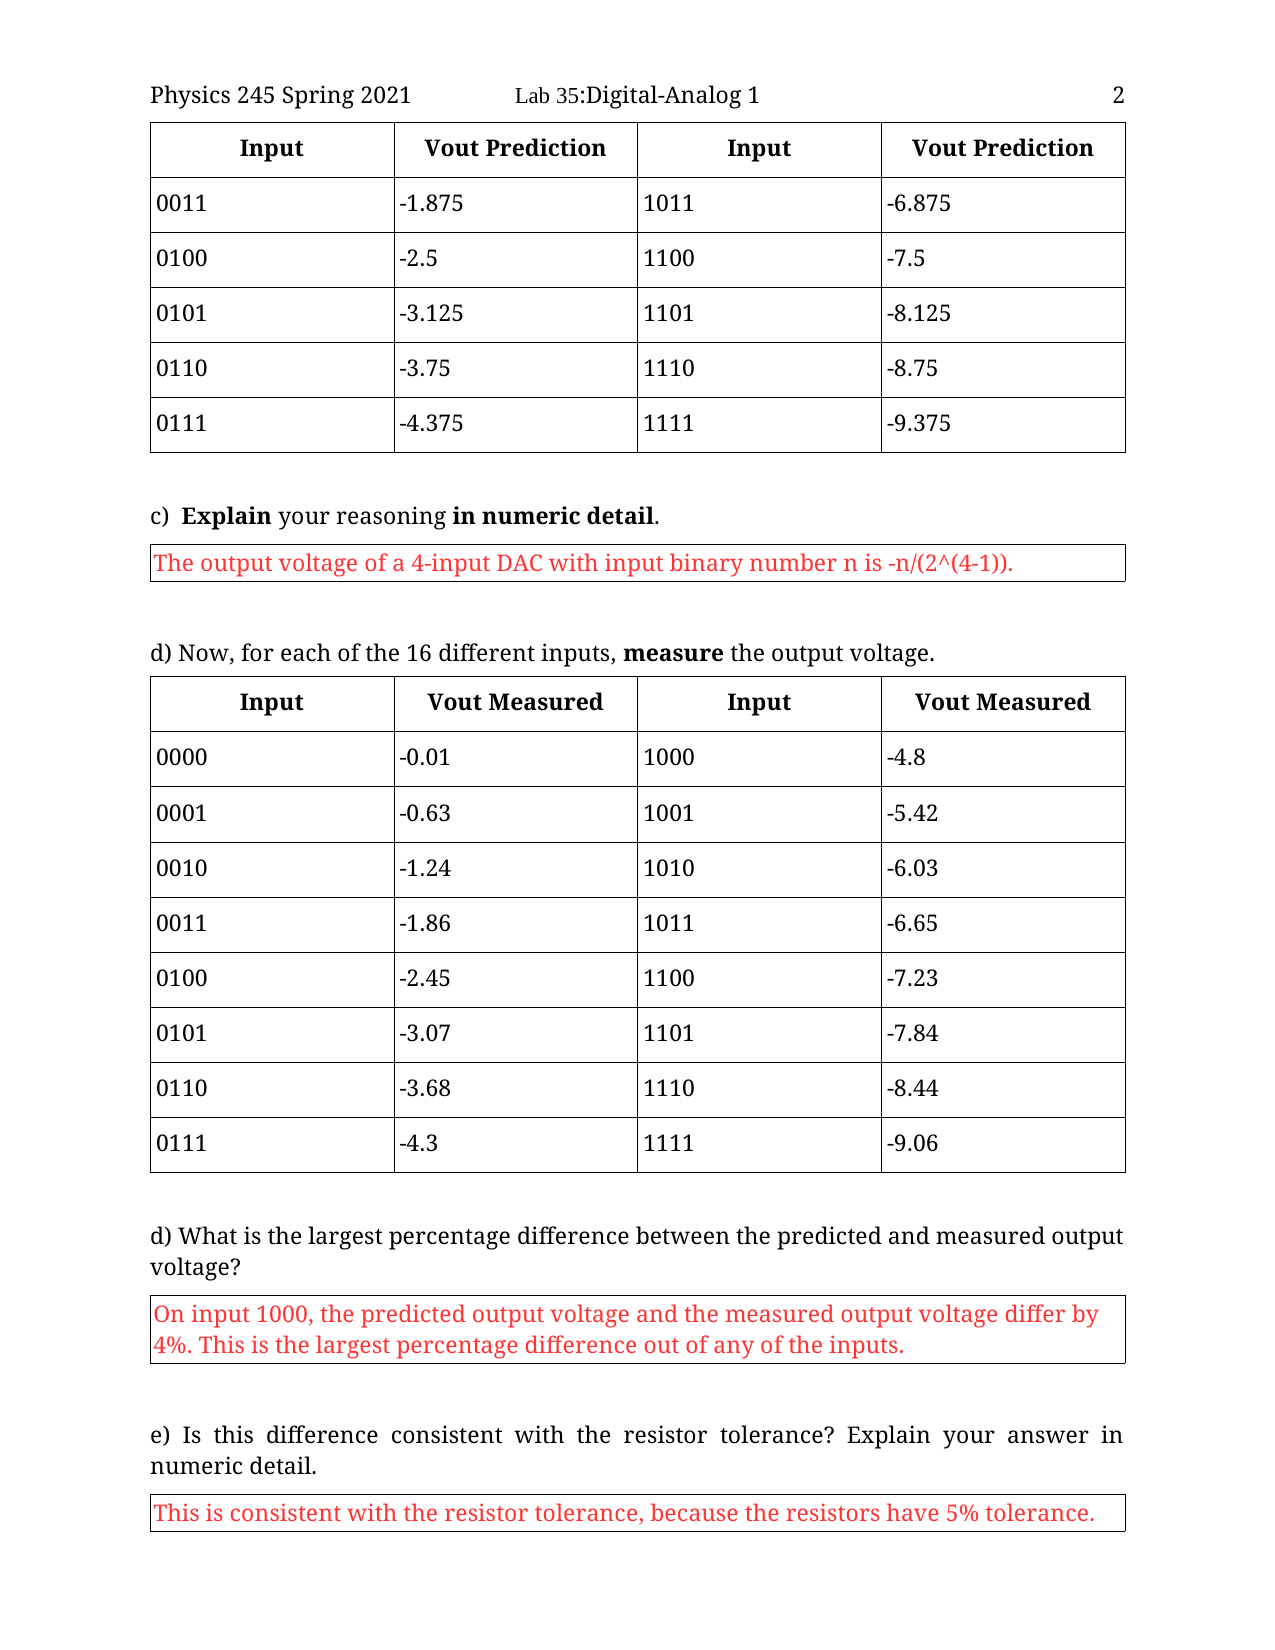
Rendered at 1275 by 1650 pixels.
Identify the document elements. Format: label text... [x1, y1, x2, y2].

table_cell 0101 [151, 1008, 394, 1062]
table_header Input [151, 123, 394, 177]
table_cell 1001 [638, 787, 881, 842]
text The output voltage of a 4-input DAC with input binary number n is -n/(2^(4-1)). [151, 545, 1125, 581]
table_cell 0111 [151, 398, 394, 452]
table_cell -7.23 [882, 953, 1125, 1007]
table_cell 0111 [151, 1118, 394, 1172]
table_cell -1.86 [395, 898, 637, 952]
table_cell -7.84 [882, 1008, 1125, 1062]
table_cell 1010 [638, 843, 881, 897]
table_cell -2.5 [395, 233, 637, 287]
table_cell -4.8 [882, 732, 1125, 786]
table_cell 1111 [638, 398, 881, 452]
table_header Input [151, 677, 394, 731]
table_cell 0100 [151, 953, 394, 1007]
text On input 1000, the predicted output voltage and the measured output voltage differ by 4%. This is the largest percentage difference out of any of the inputs. [151, 1296, 1125, 1363]
table_cell -8.75 [882, 343, 1125, 397]
table_header Vout Measured [882, 677, 1125, 731]
table_cell 1111 [638, 1118, 881, 1172]
table_cell -6.65 [882, 898, 1125, 952]
table_cell -3.75 [395, 343, 637, 397]
table_header Input [638, 677, 881, 731]
table_cell -3.07 [395, 1008, 637, 1062]
table_cell -1.24 [395, 843, 637, 897]
table_cell -5.42 [882, 787, 1125, 842]
table_header Vout Prediction [882, 123, 1125, 177]
table_header Vout Measured [395, 677, 637, 731]
table_cell -3.68 [395, 1063, 637, 1117]
table_cell 0011 [151, 898, 394, 952]
table_cell -1.875 [395, 178, 637, 232]
table_cell 1101 [638, 1008, 881, 1062]
table_cell 1100 [638, 233, 881, 287]
table_cell -9.375 [882, 398, 1125, 452]
table_cell -6.875 [882, 178, 1125, 232]
table_cell -8.125 [882, 288, 1125, 342]
table_cell -8.44 [882, 1063, 1125, 1117]
table_cell -0.01 [395, 732, 637, 786]
table_cell -3.125 [395, 288, 637, 342]
table_cell 1101 [638, 288, 881, 342]
text This is consistent with the resistor tolerance, because the resistors have 5% tolerance. [151, 1495, 1125, 1531]
table_cell 0100 [151, 233, 394, 287]
table_cell -9.06 [882, 1118, 1125, 1172]
table_cell -7.5 [882, 233, 1125, 287]
text c) Explain your reasoning in numeric detail. [150, 500, 1125, 531]
table_cell -4.3 [395, 1118, 637, 1172]
table_cell 0010 [151, 843, 394, 897]
table_cell 0001 [151, 787, 394, 842]
table_cell 0101 [151, 288, 394, 342]
table_header Vout Prediction [395, 123, 637, 177]
table_cell 0011 [151, 178, 394, 232]
table_cell 1000 [638, 732, 881, 786]
table_cell 1110 [638, 343, 881, 397]
table_cell 1110 [638, 1063, 881, 1117]
table_cell 0110 [151, 343, 394, 397]
text d) Now, for each of the 16 different inputs, measure the output voltage. [150, 637, 1125, 668]
table_cell -2.45 [395, 953, 637, 1007]
table_cell -0.63 [395, 787, 637, 842]
text d) What is the largest percentage difference between the predicted and measured output voltage? [150, 1220, 1125, 1282]
table_cell 1100 [638, 953, 881, 1007]
table_cell -6.03 [882, 843, 1125, 897]
table_cell 0000 [151, 732, 394, 786]
table_cell -4.375 [395, 398, 637, 452]
table_cell 1011 [638, 898, 881, 952]
table_header Input [638, 123, 881, 177]
table_cell 0110 [151, 1063, 394, 1117]
text e) Is this difference consistent with the resistor tolerance? Explain your answer in numeric detail. [150, 1419, 1125, 1481]
table_cell 1011 [638, 178, 881, 232]
